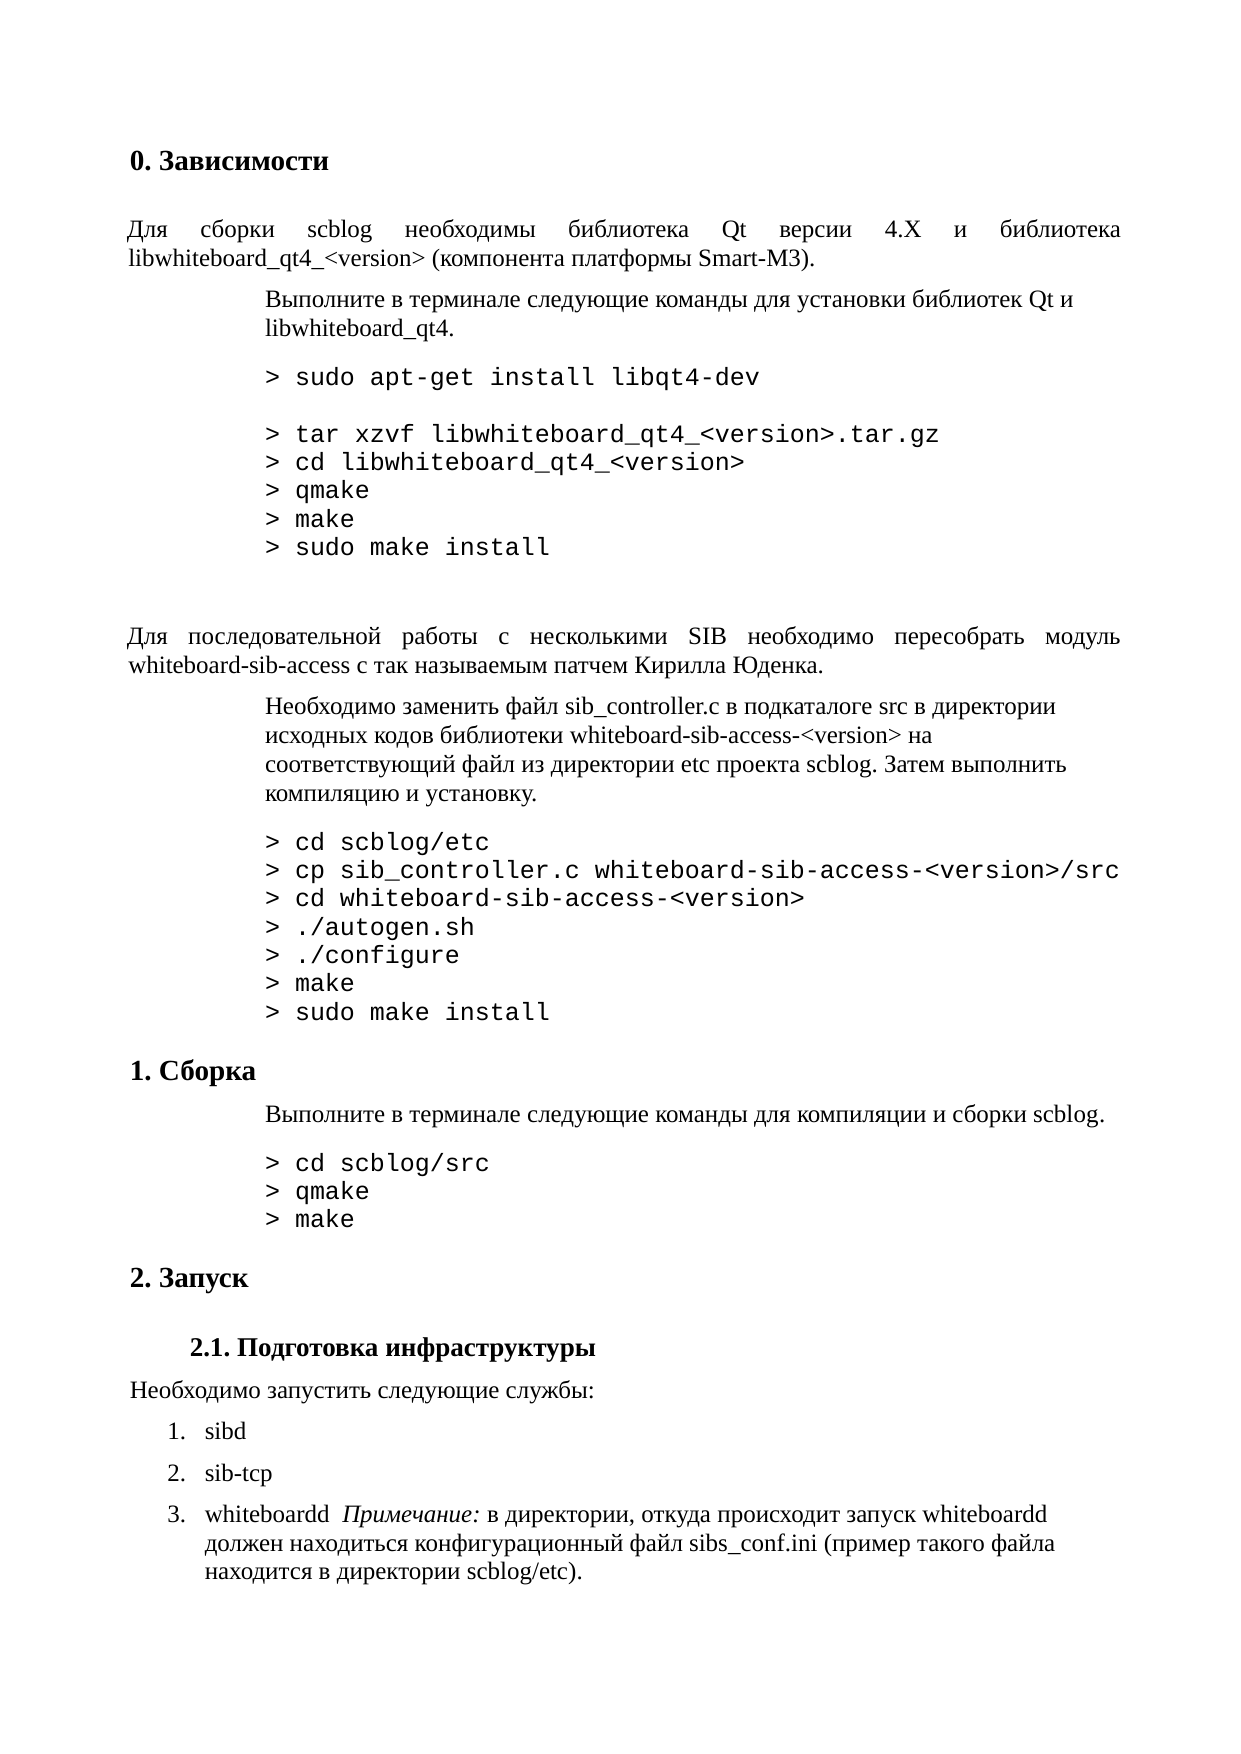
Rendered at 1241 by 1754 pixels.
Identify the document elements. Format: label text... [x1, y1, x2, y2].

text > sudo apt-get install libqt4-dev [265, 364, 1122, 393]
text Необходимо запустить следующие службы: [129, 1375, 1122, 1404]
text > qmake [265, 1179, 1122, 1207]
subtitle 2. Запуск [129, 1260, 1122, 1294]
text > sudo make install [265, 534, 1122, 563]
subtitle Для последовательной работы с несколькими SIB необходимо пересобрать модуль whiteboard-sib-access с так называемым патчем Кирилла Юденка. [127, 621, 1122, 679]
subtitle 2.1. Подготовка инфраструктуры [129, 1331, 1122, 1363]
text Необходимо заменить файл sib_controller.c в подкаталоге src в директории исходных кодов библиотеки whiteboard-sib-access-<version> на соответствующий файл из директории etc проекта scblog. Затем выполнить компиляцию и установку. [265, 691, 1122, 806]
text > cd scblog/src [265, 1150, 1122, 1179]
subtitle Для сборки scblog необходимы библиотека Qt версии 4.X и библиотека libwhiteboard_qt4_<version> (компонента платформы Smart-M3). [127, 214, 1122, 272]
text Выполните в терминале следующие команды для установки библиотек Qt и libwhiteboard_qt4. [265, 284, 1122, 342]
text > ./autogen.sh [265, 914, 1122, 943]
list sib-tcp [167, 1458, 1122, 1486]
subtitle 0. Зависимости [129, 143, 1122, 177]
text > make [265, 971, 1122, 999]
text > make [265, 506, 1122, 534]
text > ./configure [265, 943, 1122, 971]
text > tar xzvf libwhiteboard_qt4_<version>.tar.gz [265, 421, 1122, 449]
text > qmake [265, 478, 1122, 506]
list sibd [167, 1416, 1122, 1445]
text Выполните в терминале следующие команды для компиляции и сборки scblog. [265, 1099, 1122, 1127]
text > cd libwhiteboard_qt4_<version> [265, 449, 1122, 478]
text > sudo make install [265, 999, 1122, 1028]
list whiteboardd Примечание: в директории, откуда происходит запуск whiteboardd должен находиться конфигурационный файл sibs_conf.ini (пример такого файла находится в директории scblog/etc). [167, 1499, 1122, 1585]
text > cp sib_controller.c whiteboard-sib-access-<version>/src [265, 858, 1122, 886]
subtitle 1. Сборка [129, 1053, 1122, 1086]
text > make [265, 1207, 1122, 1235]
text > cd whiteboard-sib-access-<version> [265, 886, 1122, 914]
text > cd scblog/etc [265, 829, 1122, 858]
